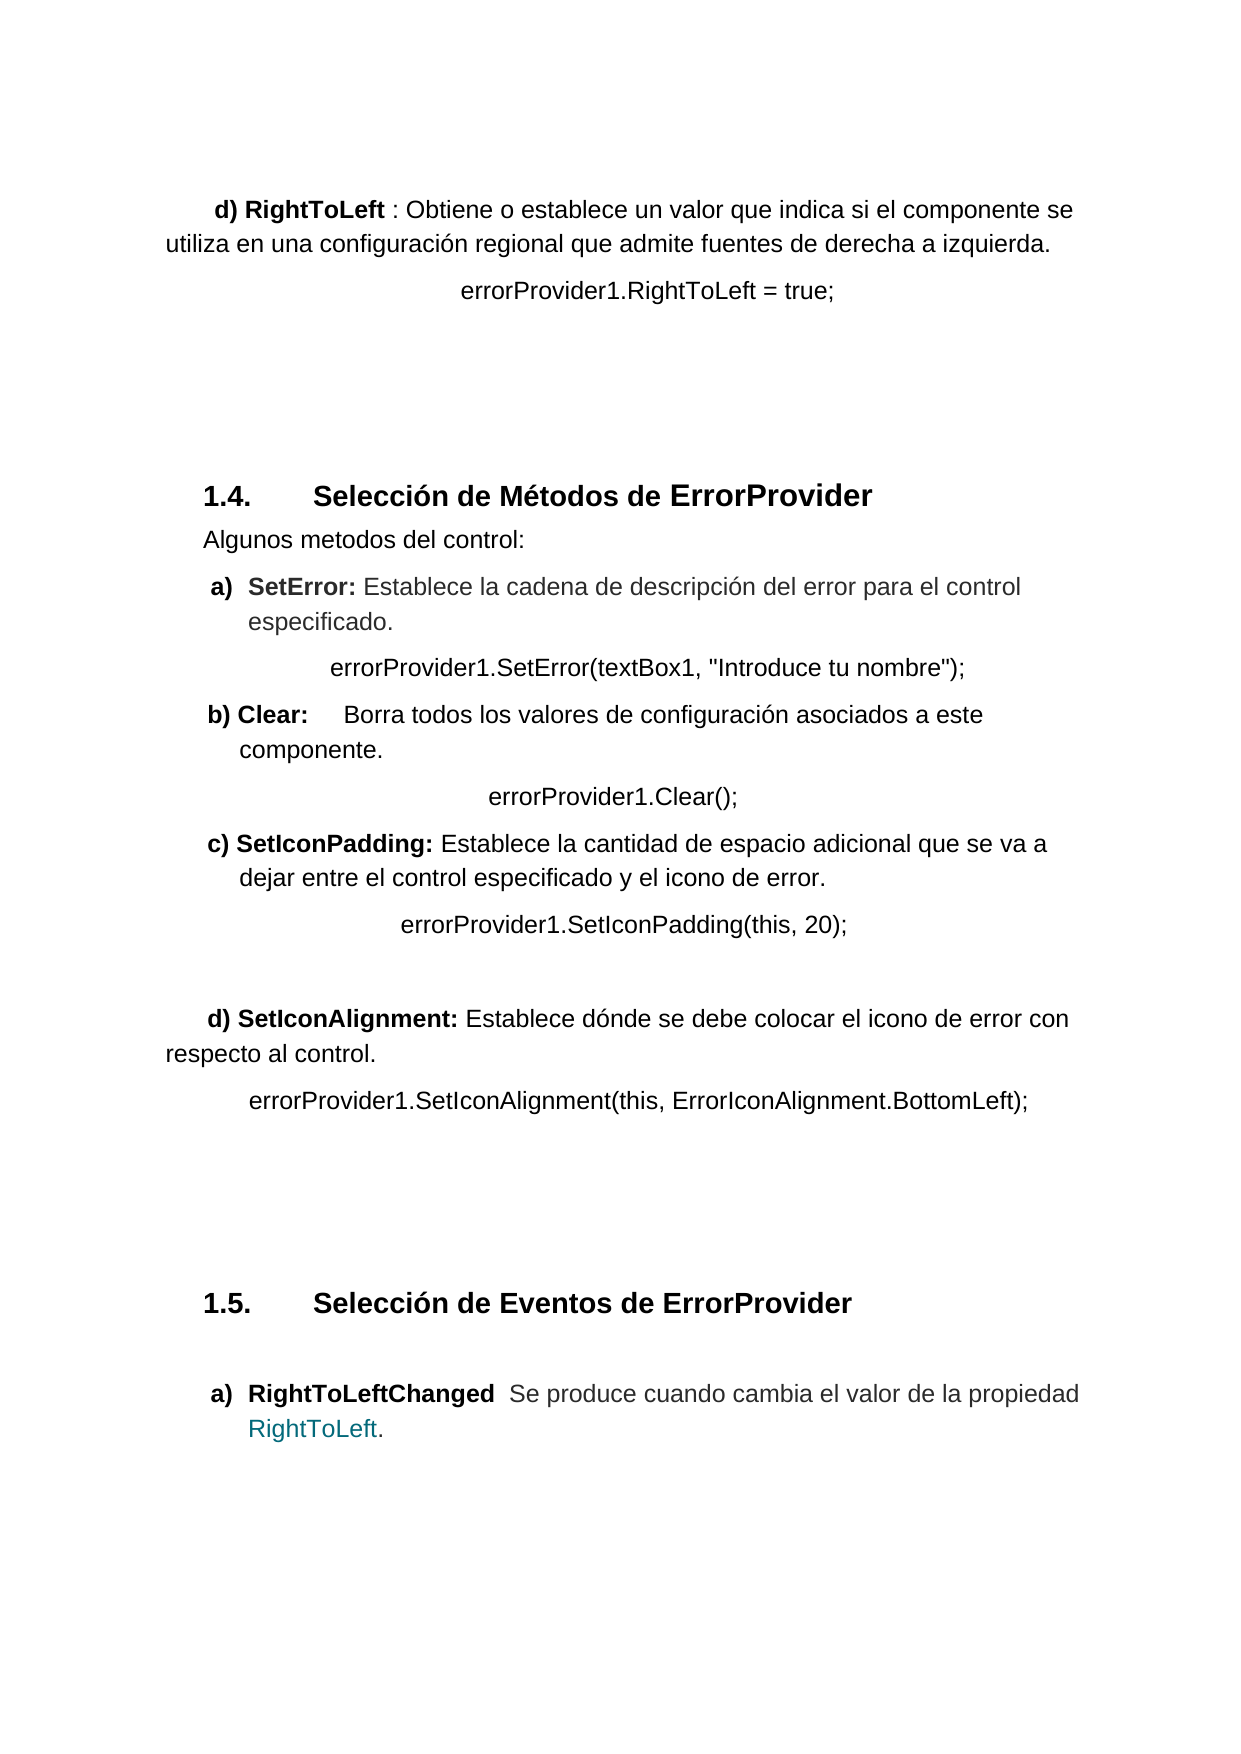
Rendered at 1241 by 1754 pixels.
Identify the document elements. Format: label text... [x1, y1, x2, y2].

text errorProvider1.SetIconAlignment(this, ErrorIconAlignment.BottomLeft); [165, 1086, 1081, 1114]
list RightToLeftChanged Se produce cuando cambia el valor de la propiedad RightToLeft. [210, 1379, 1081, 1442]
text c) SetIconPadding: Establece la cantidad de espacio adicional que se va a dejar entre el control especificado y el icono de error. [165, 829, 1081, 892]
list SetError: Establece la cadena de descripción del error para el control especificado. [210, 572, 1081, 635]
list errorProvider1.SetError(textBox1, "Introduce tu nombre"); [285, 653, 1081, 682]
text Algunos metodos del control: [203, 525, 1081, 554]
text b) Clear: Borra todos los valores de configuración asociados a este componente. [165, 700, 1081, 764]
subtitle Selección de Eventos de ErrorProvider [203, 1286, 1081, 1320]
text d) RightToLeft : Obtiene o establece un valor que indica si el componente se utiliza en una configuración regional que admite fuentes de derecha a izquierda. [165, 195, 1081, 258]
subtitle Selección de Métodos de ErrorProvider [203, 477, 1081, 512]
text d) SetIconAlignment: Establece dónde se debe colocar el icono de error con respecto al control. [165, 1004, 1081, 1067]
text errorProvider1.SetIconPadding(this, 20); [165, 910, 1081, 939]
text errorProvider1.RightToLeft = true; [165, 276, 1081, 305]
text errorProvider1.Clear(); [165, 782, 1081, 811]
